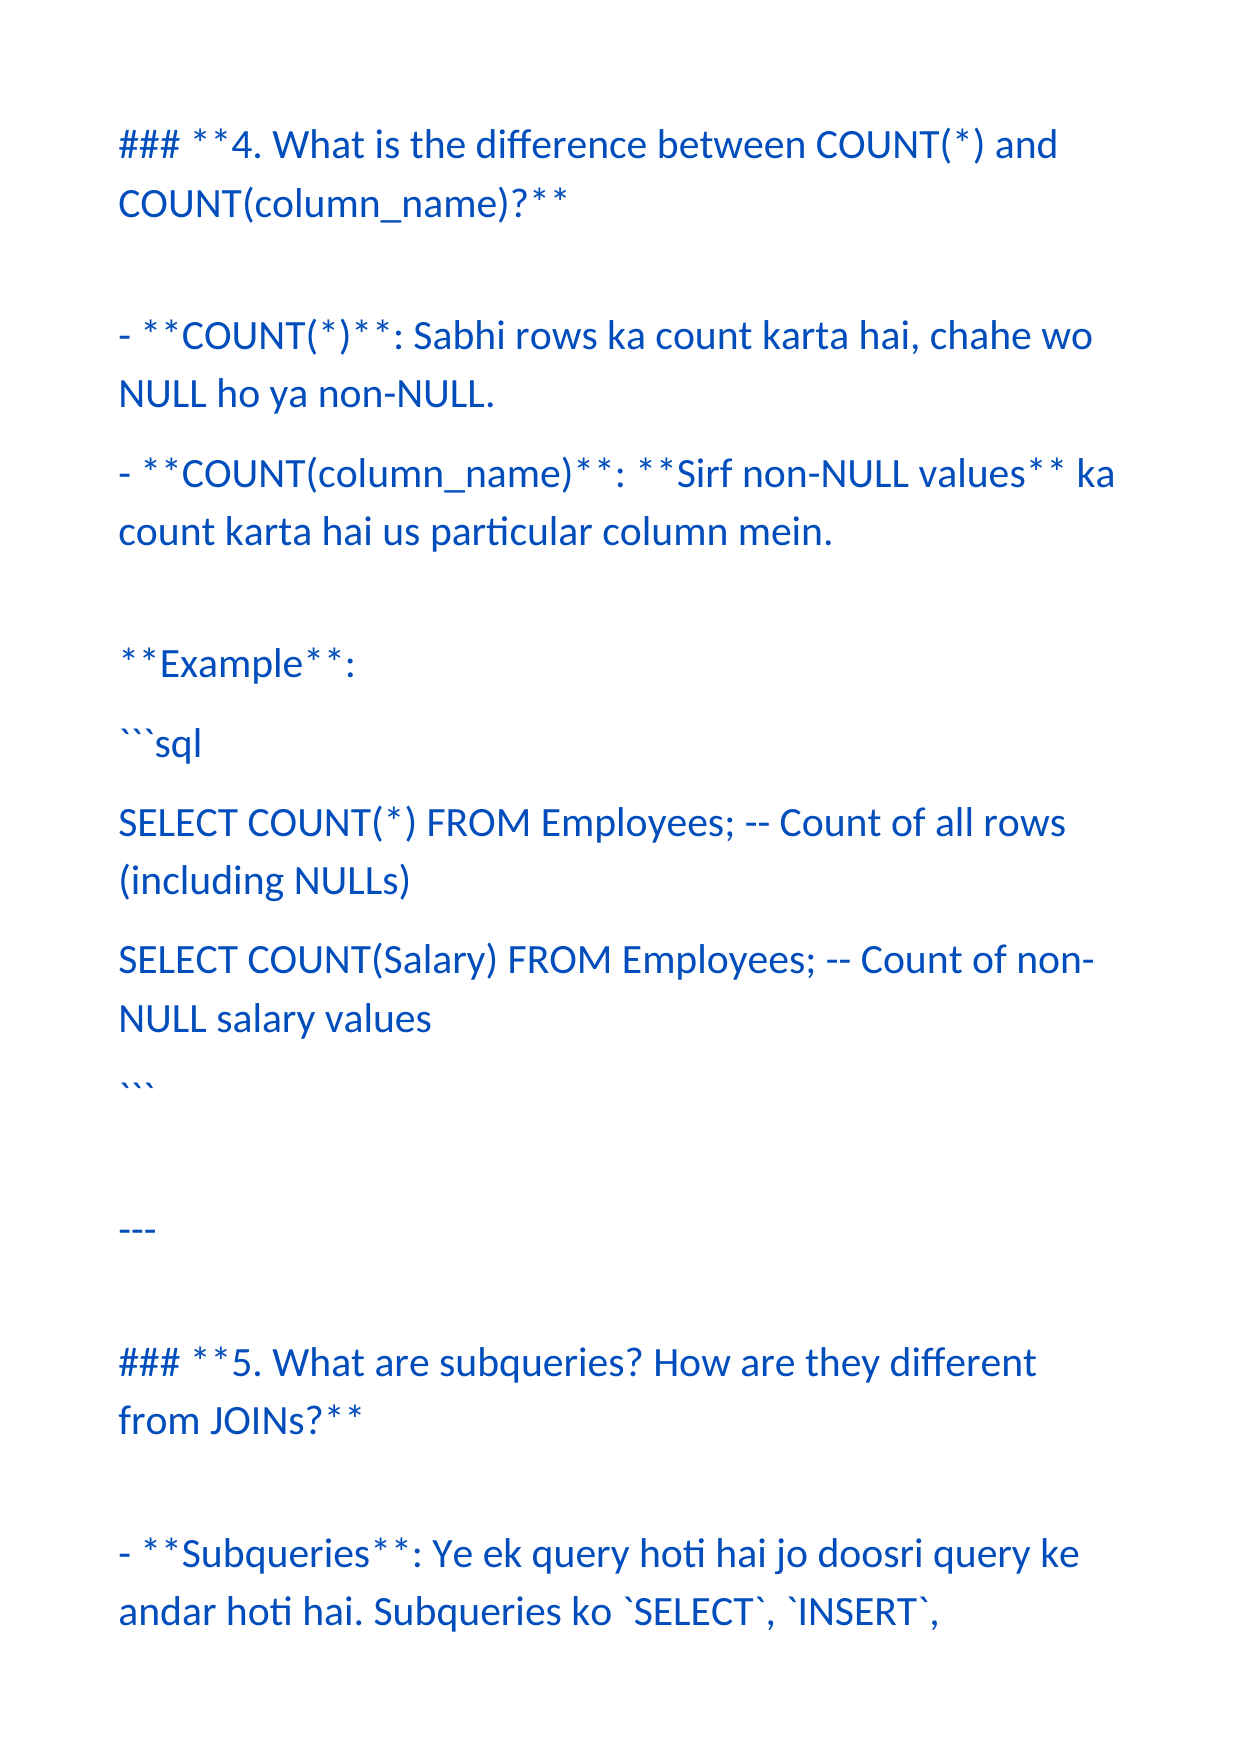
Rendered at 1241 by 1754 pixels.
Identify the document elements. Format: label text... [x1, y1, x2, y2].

text ``` [118, 1071, 1122, 1122]
text --- [118, 1203, 1122, 1254]
text ### **4. What is the difference between COUNT(*) and COUNT(column_name)?** [118, 118, 1122, 227]
text **Example**: [118, 637, 1122, 688]
text - **COUNT(column_name)**: **Sirf non-NULL values** ka count karta hai us particular column mein. [118, 447, 1122, 556]
text ```sql [118, 717, 1122, 767]
text - **COUNT(*)**: Sabhi rows ka count karta hai, chahe wo NULL ho ya non-NULL. [118, 309, 1122, 418]
text SELECT COUNT(Salary) FROM Employees; -- Count of non-NULL salary values [118, 933, 1122, 1043]
text SELECT COUNT(*) FROM Employees; -- Count of all rows (including NULLs) [118, 796, 1122, 905]
text ### **5. What are subqueries? How are they different from JOINs?** [118, 1336, 1122, 1445]
text - **Subqueries**: Ye ek query hoti hai jo doosri query ke andar hoti hai. Subqueries ko `SELECT`, `INSERT`, [118, 1527, 1122, 1636]
